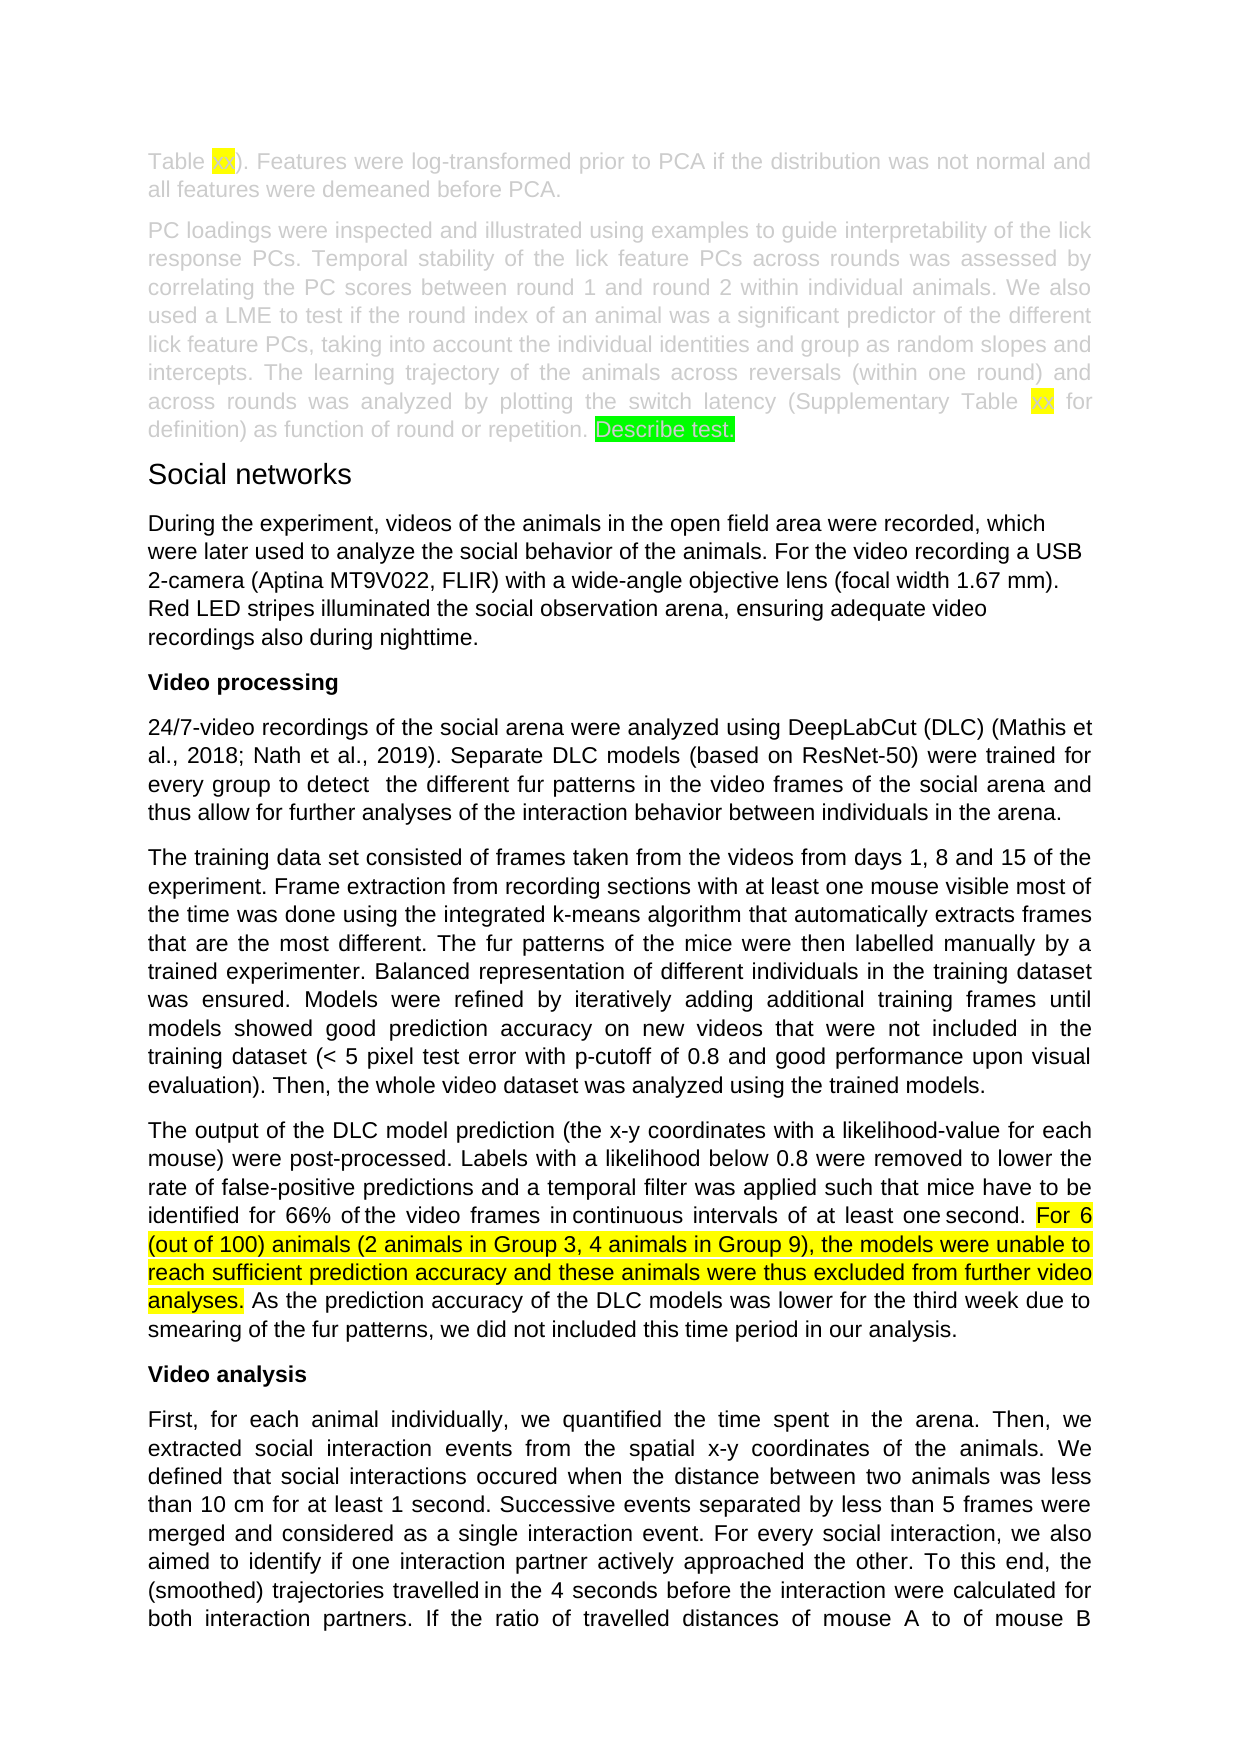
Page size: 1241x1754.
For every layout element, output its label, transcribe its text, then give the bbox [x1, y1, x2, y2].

text 24/7-video recordings of the social arena were analyzed using DeepLabCut (DLC) (Mathis et al., 2018; Nath et al., 2019). Separate DLC models (based on ResNet-50) were trained for every group to detect the different fur patterns in the video frames of the social arena and thus allow for further analyses of the interaction behavior between individuals in the arena. [148, 714, 1093, 825]
text Video analysis [148, 1361, 1093, 1387]
text Social networks [148, 457, 1093, 491]
text Video processing [148, 669, 1093, 695]
text Table xx). Features were log-transformed prior to PCA if the distribution was not normal and all features were demeaned before PCA. [148, 148, 1093, 202]
text First, for each animal individually, we quantified the time spent in the arena. Then, we extracted social interaction events from the spatial x-y coordinates of the animals. We defined that social interactions occured when the distance between two animals was less than 10 cm for at least 1 second. Successive events separated by less than 5 frames were merged and considered as a single interaction event. For every social interaction, we also aimed to identify if one interaction partner actively approached the other. To this end, the (smoothed) trajectories travelled in the 4 seconds before the interaction were calculated for both interaction partners. If the ratio of travelled distances of mouse A to of mouse B [148, 1406, 1093, 1631]
text The output of the DLC model prediction (the x-y coordinates with a likelihood-value for each mouse) were post-processed. Labels with a likelihood below 0.8 were removed to lower the rate of false-positive predictions and a temporal filter was applied such that mice have to be identified for 66% of the video frames in continuous intervals of at least one second. For 6 (out of 100) animals (2 animals in Group 3, 4 animals in Group 9), the models were unable to reach sufficient prediction accuracy and these animals were thus excluded from further video analyses. As the prediction accuracy of the DLC models was lower for the third week due to smearing of the fur patterns, we did not included this time period in our analysis. [148, 1117, 1093, 1342]
text During the experiment, videos of the animals in the open field area were recorded, which were later used to analyze the social behavior of the animals. For the video recording a USB 2-camera (Aptina MT9V022, FLIR) with a wide-angle objective lens (focal width 1.67 mm). Red LED stripes illuminated the social observation arena, ensuring adequate video recordings also during nighttime. [148, 510, 1093, 650]
text PC loadings were inspected and illustrated using examples to guide interpretability of the lick response PCs. Temporal stability of the lick feature PCs across rounds was assessed by correlating the PC scores between round 1 and round 2 within individual animals. We also used a LME to test if the round index of an animal was a significant predictor of the different lick feature PCs, taking into account the individual identities and group as random slopes and intercepts. The learning trajectory of the animals across reversals (within one round) and across rounds was analyzed by plotting the switch latency (Supplementary Table xx for definition) as function of round or repetition. Describe test. [148, 217, 1093, 442]
